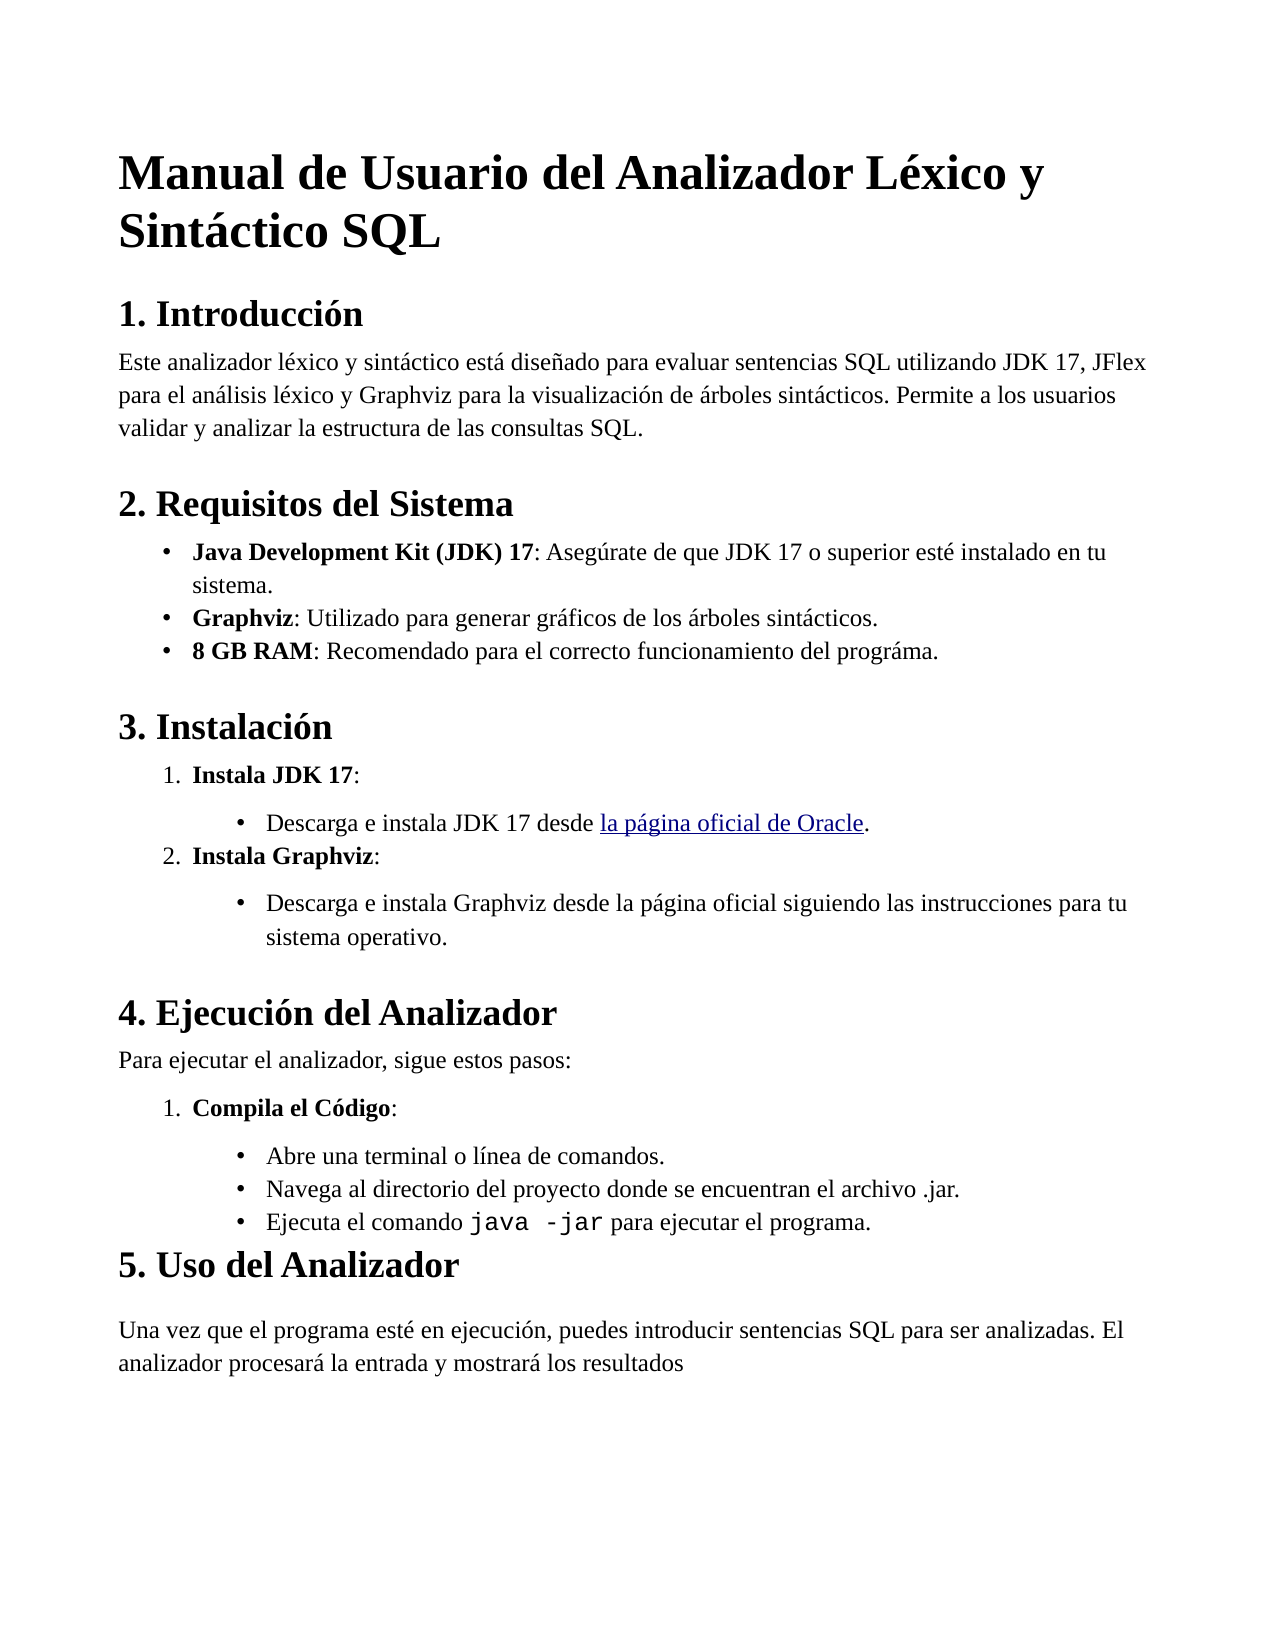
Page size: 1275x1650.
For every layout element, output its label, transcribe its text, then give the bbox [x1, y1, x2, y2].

list Instala JDK 17: [162, 760, 1157, 789]
text Para ejecutar el analizador, sigue estos pasos: [118, 1046, 1157, 1074]
subtitle 4. Ejecución del Analizador [118, 990, 1157, 1033]
list Descarga e instala JDK 17 desde la página oficial de Oracle. [236, 808, 1157, 837]
list Ejecuta el comando java -jar para ejecutar el programa. [236, 1207, 1157, 1238]
list Compila el Código: [162, 1093, 1157, 1122]
subtitle 5. Uso del Analizador [118, 1242, 1157, 1285]
list Navega al directorio del proyecto donde se encuentran el archivo .jar. [236, 1174, 1157, 1203]
subtitle 2. Requisitos del Sistema [118, 482, 1157, 525]
subtitle 3. Instalación [118, 705, 1157, 748]
list Java Development Kit (JDK) 17: Asegúrate de que JDK 17 o superior esté instalado en tu sistema. [162, 537, 1157, 599]
list Descarga e instala Graphviz desde la página oficial siguiendo las instrucciones para tu sistema operativo. [236, 888, 1157, 950]
text Una vez que el programa esté en ejecución, puedes introducir sentencias SQL para ser analizadas. El analizador procesará la entrada y mostrará los resultados [118, 1315, 1157, 1377]
text Este analizador léxico y sintáctico está diseñado para evaluar sentencias SQL utilizando JDK 17, JFlex para el análisis léxico y Graphviz para la visualización de árboles sintácticos. Permite a los usuarios validar y analizar la estructura de las consultas SQL. [118, 347, 1157, 442]
list Instala Graphviz: [162, 841, 1157, 870]
subtitle Manual de Usuario del Analizador Léxico y Sintáctico SQL [118, 143, 1157, 258]
list Abre una terminal o línea de comandos. [236, 1141, 1157, 1169]
list Graphviz: Utilizado para generar gráficos de los árboles sintácticos. [162, 603, 1157, 632]
list 8 GB RAM: Recomendado para el correcto funcionamiento del prográma. [162, 636, 1157, 665]
subtitle 1. Introducción [118, 291, 1157, 334]
